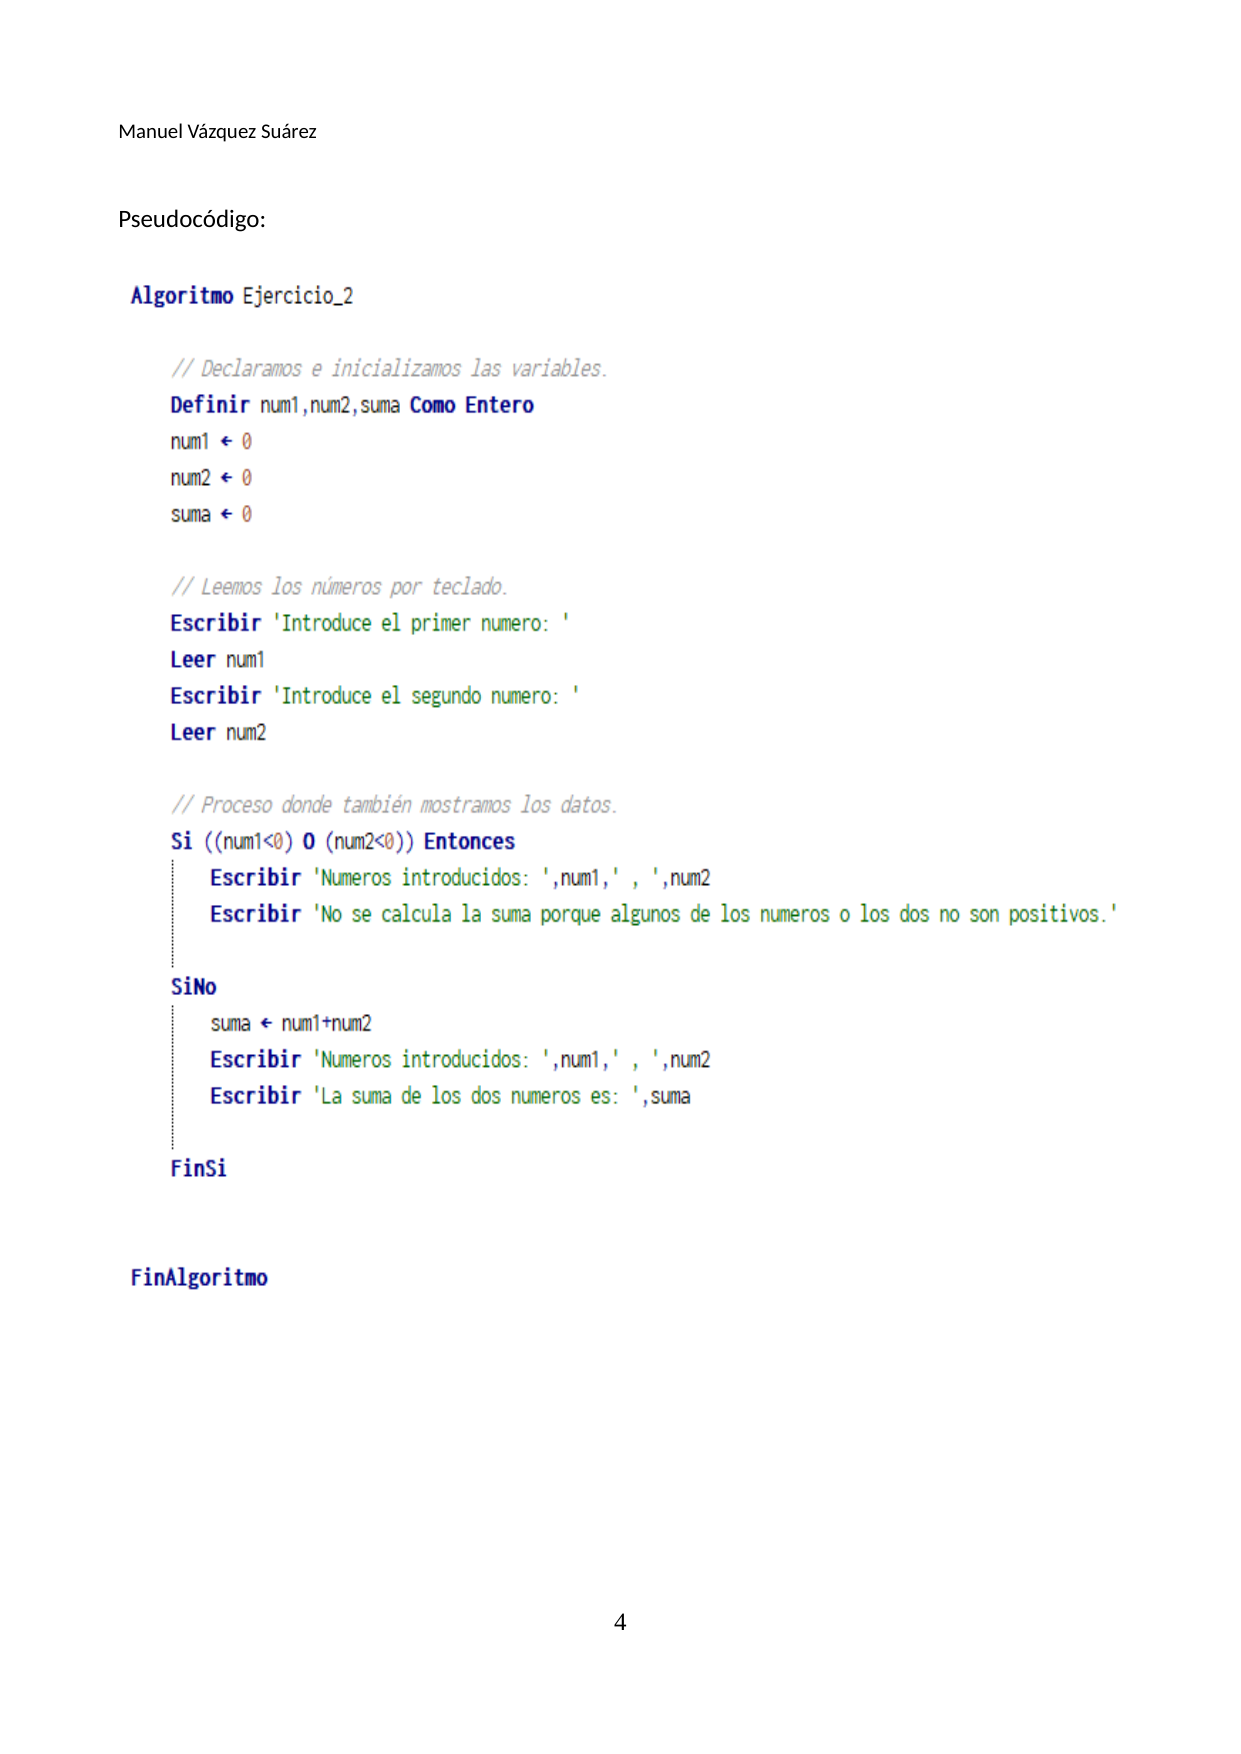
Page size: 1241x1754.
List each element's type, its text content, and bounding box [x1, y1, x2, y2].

text Pseudocódigo: [118, 203, 1122, 234]
picture [118, 264, 1123, 1315]
